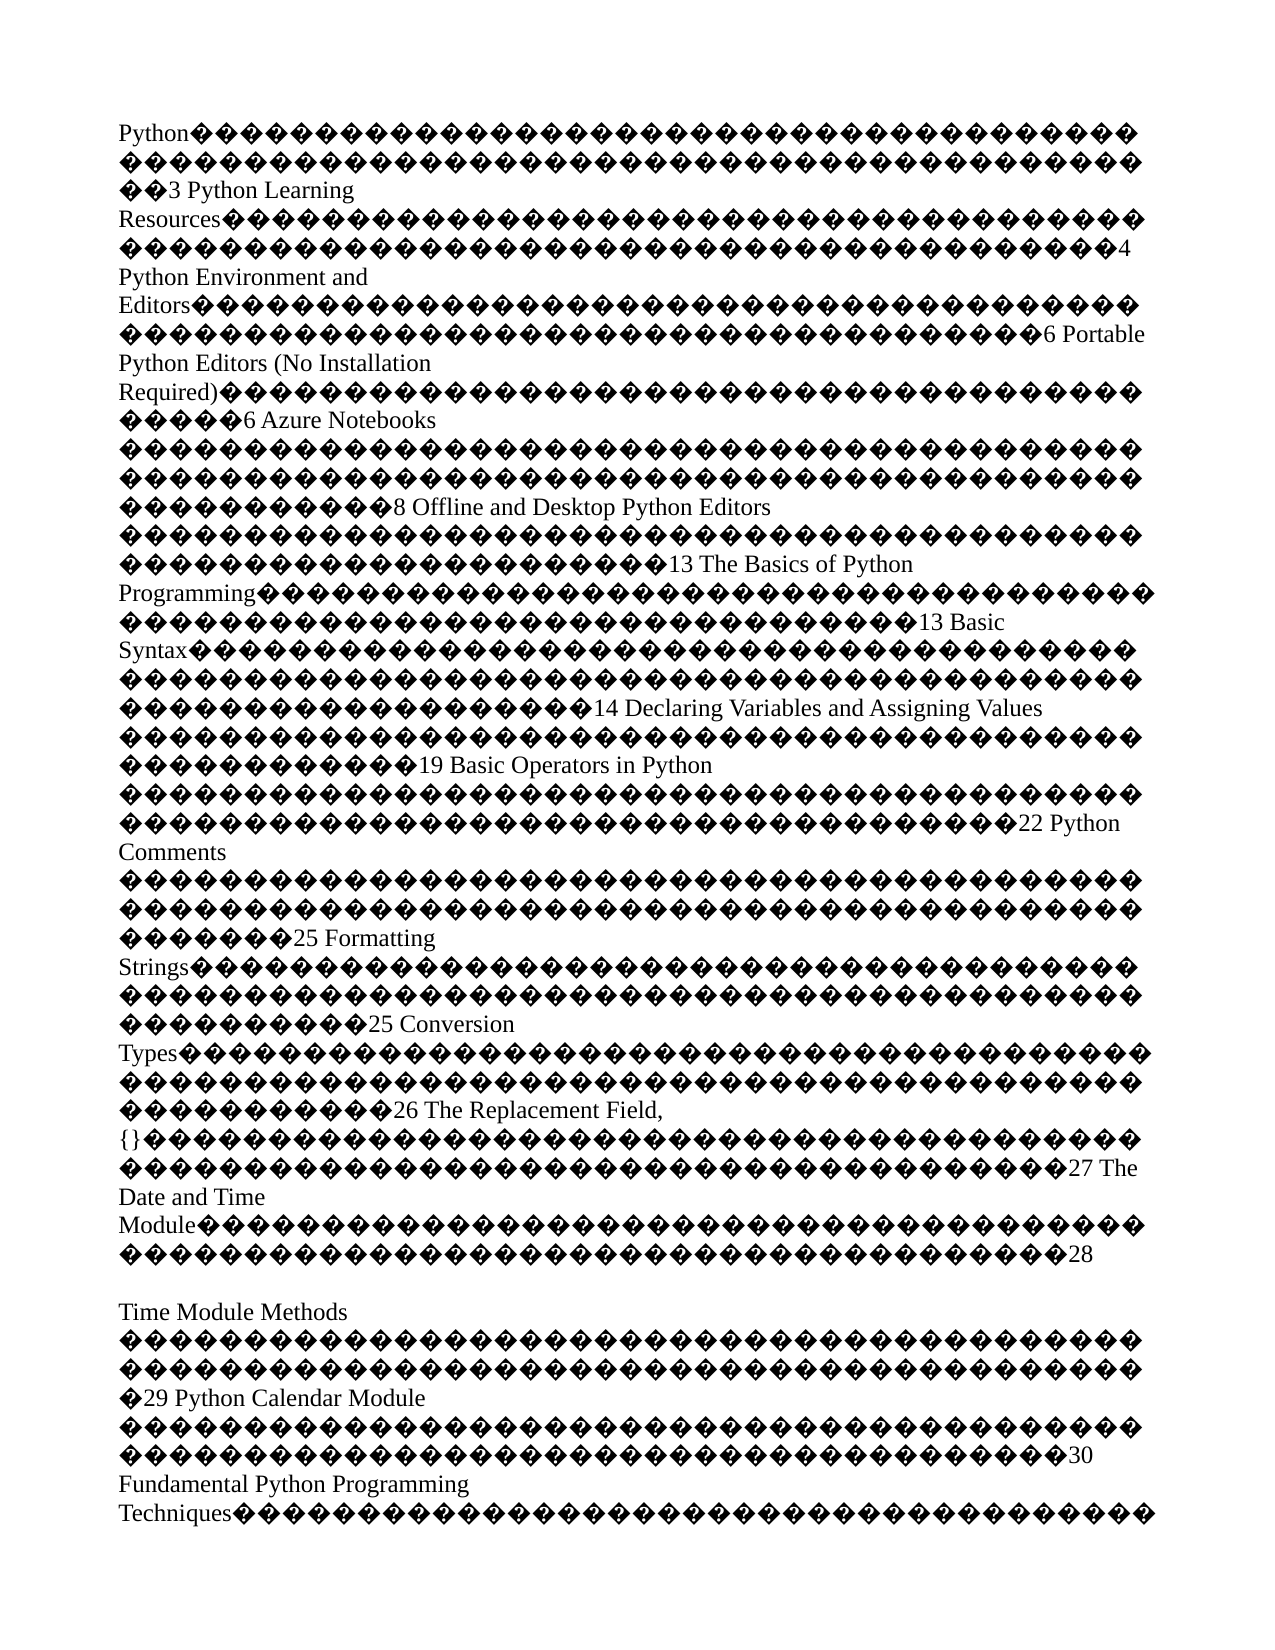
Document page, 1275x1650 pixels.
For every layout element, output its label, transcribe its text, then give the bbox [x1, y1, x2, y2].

text Python���������������������������������������������������������������������������������3 Python Learning Resources�����������������������������������������������������������������������������4 Python Environment and Editors���������������������������������������������������������������������������6 Portable Python Editors (No Installation Required)������������������������������������������6 Azure Notebooks ���������������������������������������������������������������������������������������������8 Offline and Desktop Python Editors ���������������������������������������������������������������13 The Basics of Python Programming��������������������������������������������������������������������13 Basic Syntax��������������������������������������������������������������������������������������������������14 Declaring Variables and Assigning Values �����������������������������������������������������19 Basic Operators in Python �����������������������������������������������������������������������������22 Python Comments �����������������������������������������������������������������������������������������25 Formatting Strings�����������������������������������������������������������������������������������������25 Conversion Types�������������������������������������������������������������������������������������������26 The Replacement Field, {}������������������������������������������������������������������������������27 The Date and Time Module����������������������������������������������������������������������������28 [118, 118, 1157, 1268]
text Time Module Methods �����������������������������������������������������������������������������������29 Python Calendar Module �������������������������������������������������������������������������������30 Fundamental Python Programming Techniques������������������������������������� [118, 1297, 1157, 1527]
